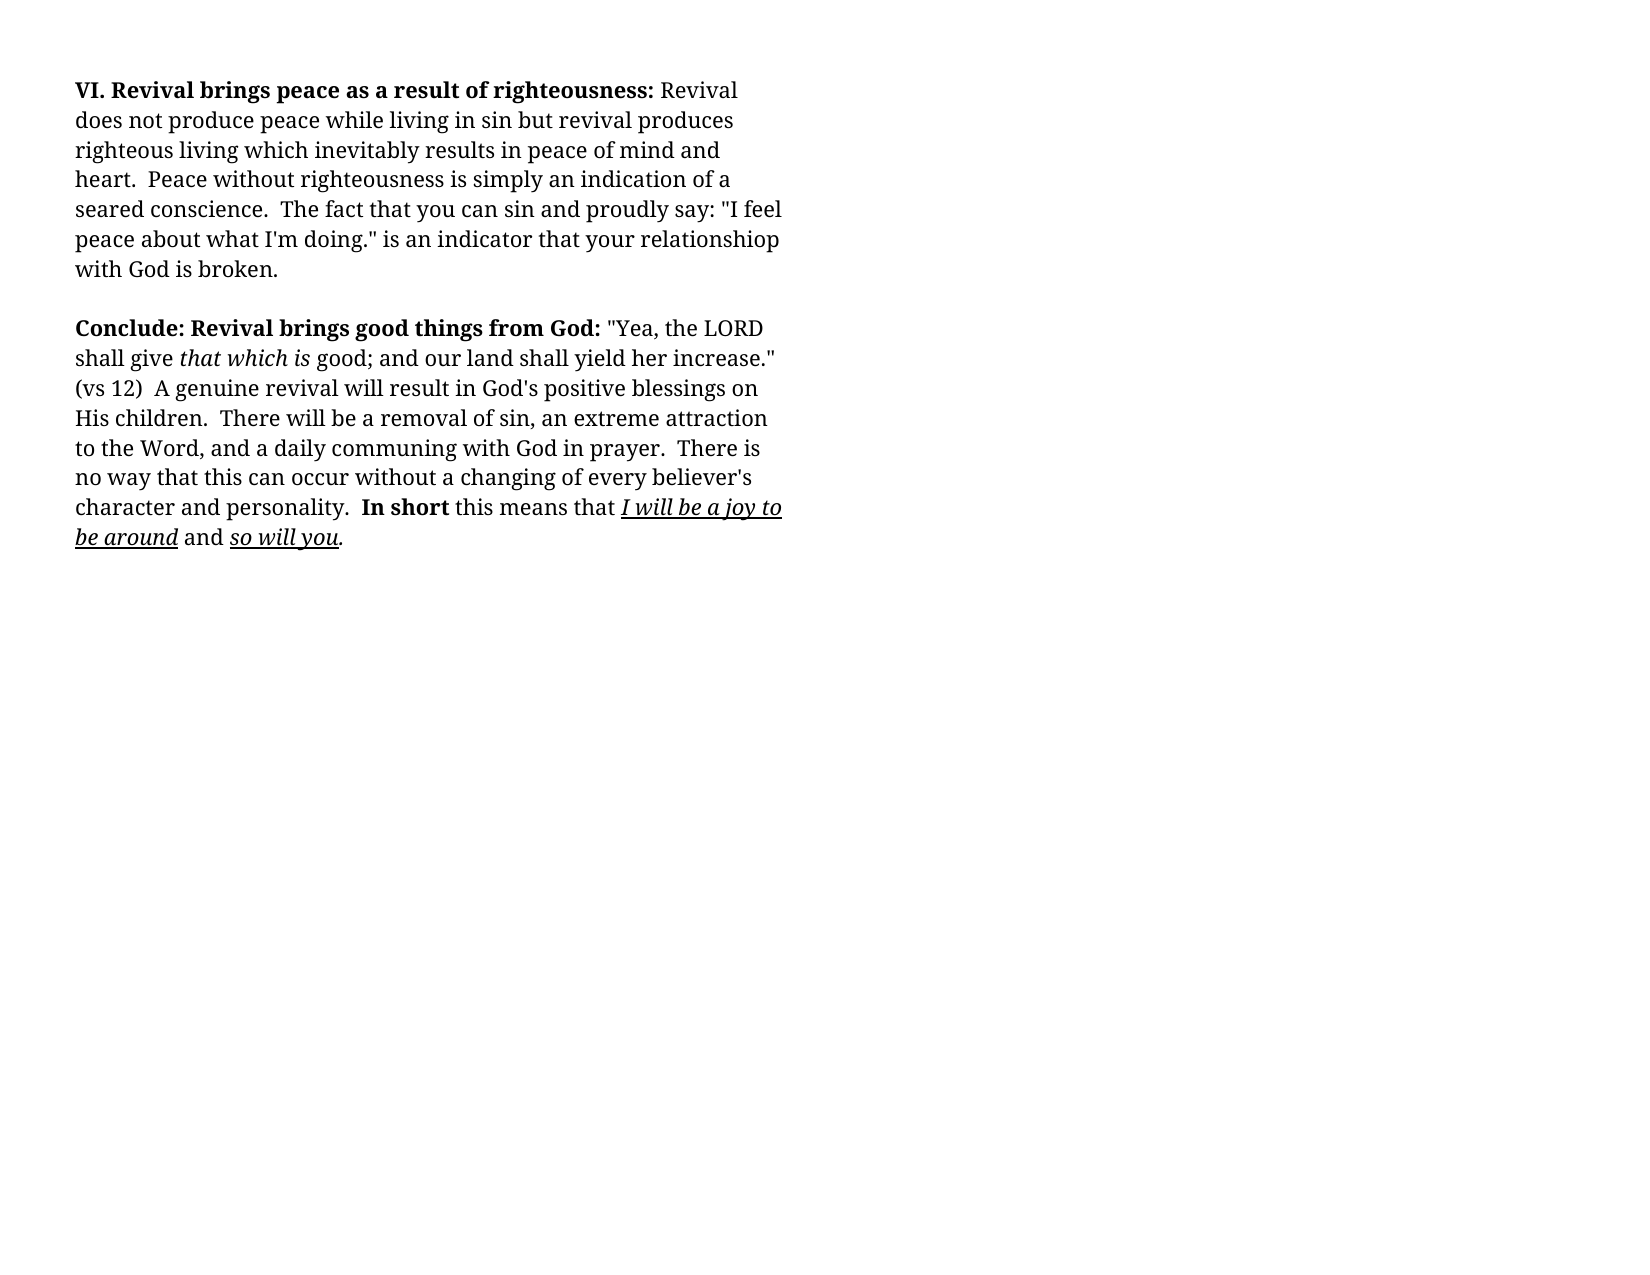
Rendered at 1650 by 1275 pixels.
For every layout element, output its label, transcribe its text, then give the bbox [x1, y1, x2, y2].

text Conclude: Revival brings good things from God: "Yea, the LORD shall give that which is good; and our land shall yield her increase." (vs 12) A genuine revival will result in God's positive blessings on His children. There will be a removal of sin, an extreme attraction to the Word, and a daily communing with God in prayer. There is no way that this can occur without a changing of every believer's character and personality. In short this means that I will be a joy to be around and so will you. [75, 313, 787, 552]
text VI. Revival brings peace as a result of righteousness: Revival does not produce peace while living in sin but revival produces righteous living which inevitably results in peace of mind and heart. Peace without righteousness is simply an indication of a seared conscience. The fact that you can sin and proudly say: "I feel peace about what I'm doing." is an indicator that your relationshiop with God is broken. [75, 75, 787, 283]
